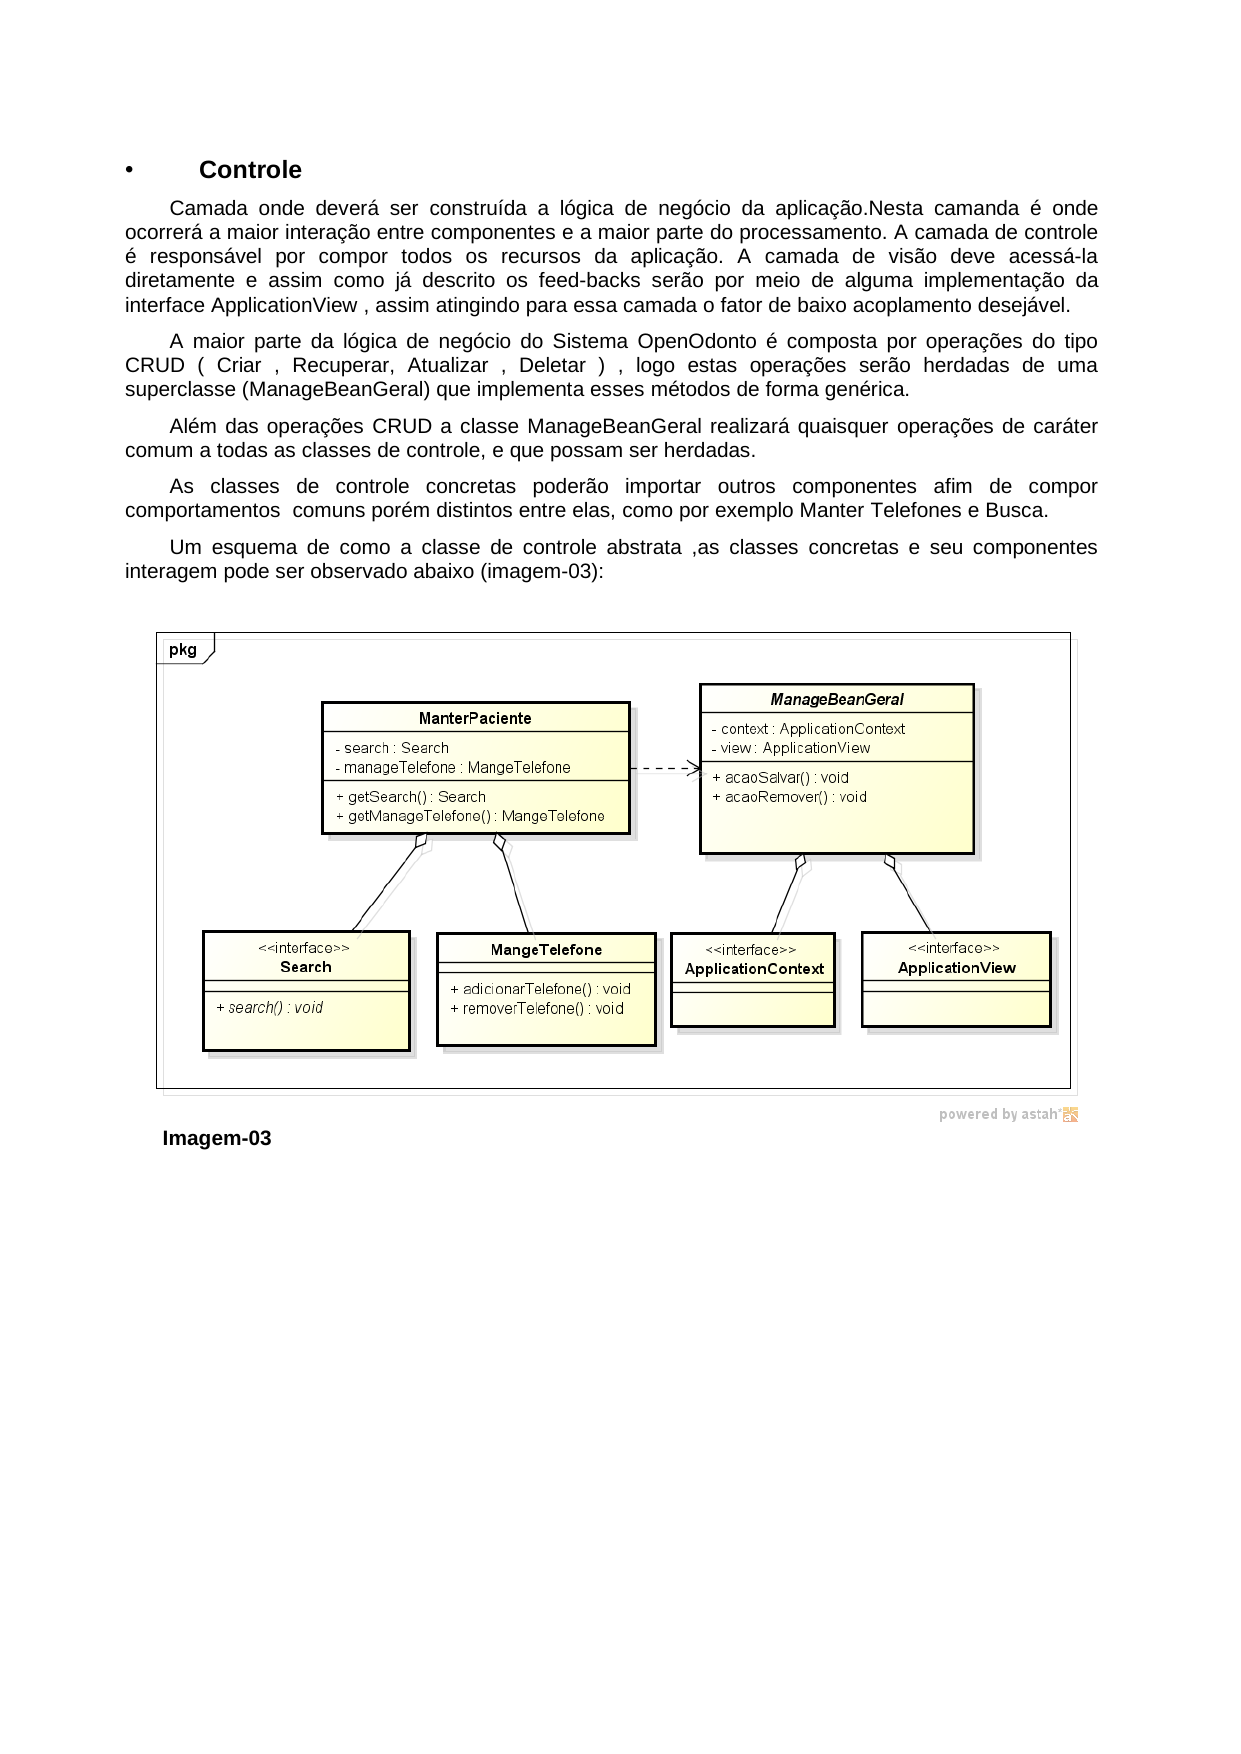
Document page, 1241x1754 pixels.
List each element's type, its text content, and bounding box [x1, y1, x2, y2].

text Um esquema de como a classe de controle abstrata ,as classes concretas e seu componentes interagem pode ser observado abaixo (imagem-03): [125, 535, 1100, 583]
text Imagem-03 [162, 632, 1100, 1149]
picture [143, 619, 1082, 1126]
text A maior parte da lógica de negócio do Sistema OpenOdonto é composta por operações do tipo CRUD ( Criar , Recuperar, Atualizar , Deletar ) , logo estas operações serão herdadas de uma superclasse (ManageBeanGeral) que implementa esses métodos de forma genérica. [125, 329, 1100, 401]
text Além das operações CRUD a classe ManageBeanGeral realizará quaisquer operações de caráter comum a todas as classes de controle, e que possam ser herdadas. [125, 414, 1100, 462]
text As classes de controle concretas poderão importar outros componentes afim de compor comportamentos comuns porém distintos entre elas, como por exemplo Manter Telefones e Busca. [125, 474, 1100, 522]
list Controle [125, 155, 1100, 184]
text Camada onde deverá ser construída a lógica de negócio da aplicação.Nesta camanda é onde ocorrerá a maior interação entre componentes e a maior parte do processamento. A camada de controle é responsável por compor todos os recursos da aplicação. A camada de visão deve acessá-la diretamente e assim como já descrito os feed-backs serão por meio de alguma implementação da interface ApplicationView , assim atingindo para essa camada o fator de baixo acoplamento desejável. [125, 196, 1100, 317]
